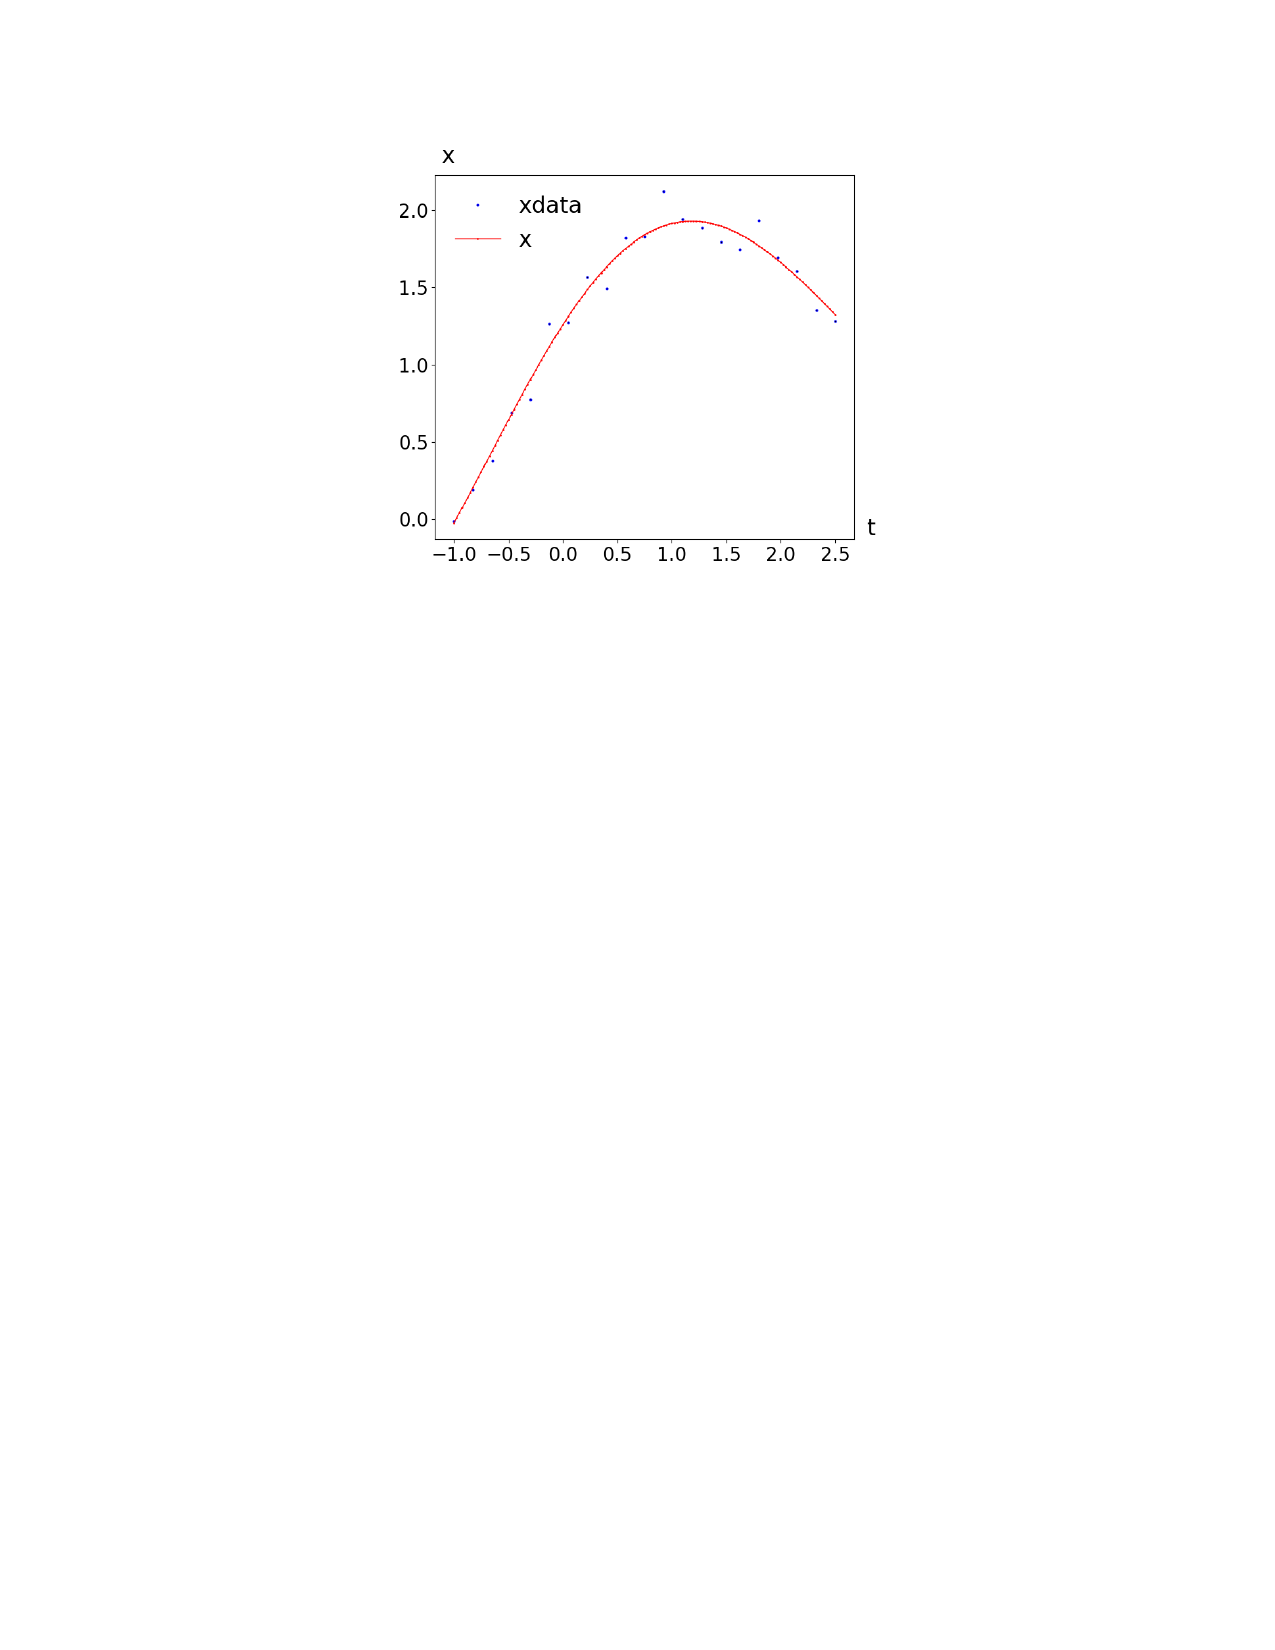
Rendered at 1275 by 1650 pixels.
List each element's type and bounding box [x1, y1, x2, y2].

picture [367, 118, 908, 591]
